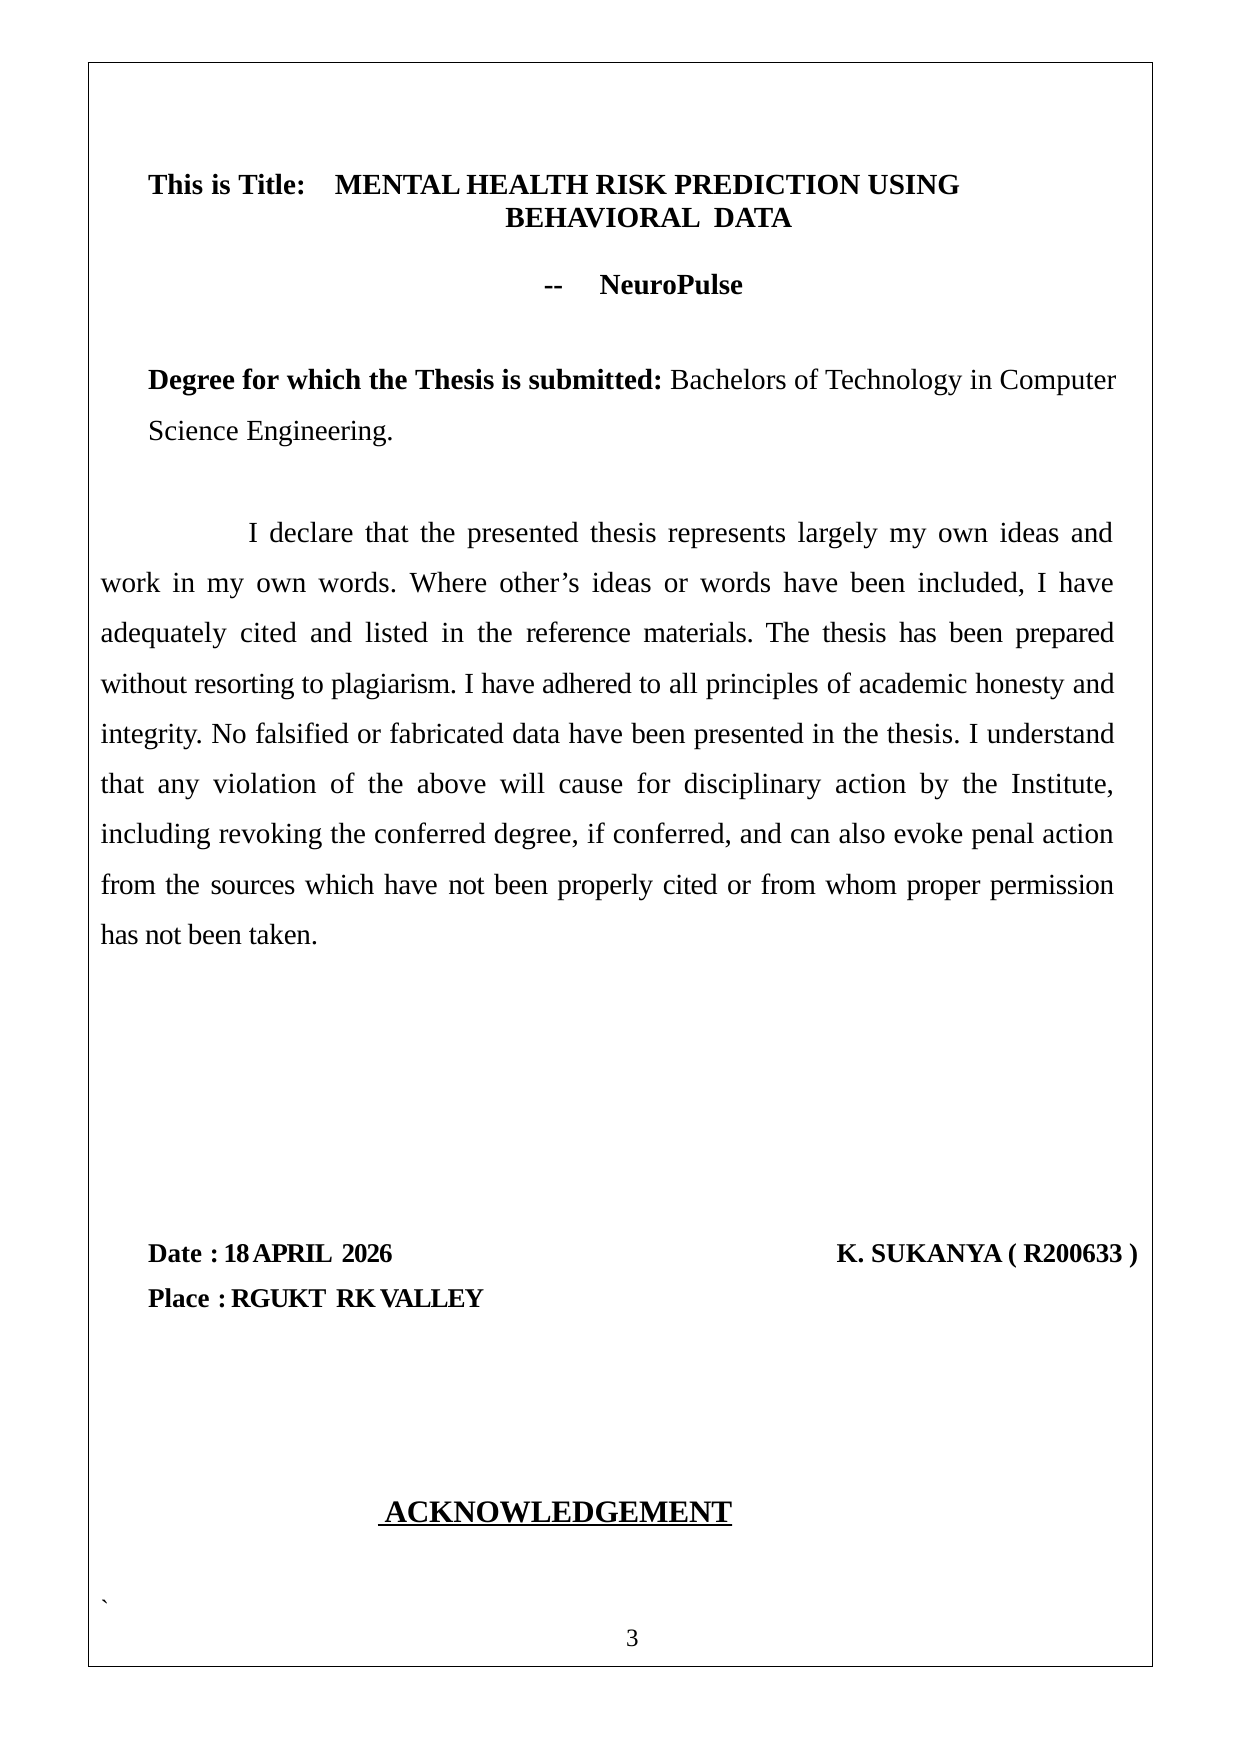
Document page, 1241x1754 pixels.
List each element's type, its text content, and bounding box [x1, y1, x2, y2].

text -- NeuroPulse [100, 267, 1140, 301]
text BEHAVIORAL DATA [148, 200, 1140, 234]
text Place : RGUKT RK VALLEY [148, 1282, 1140, 1313]
text I declare that the presented thesis represents largely my own ideas and work in my own words. Where other’s ideas or words have been included, I have adequately cited and listed in the reference materials. The thesis has been prepared without resorting to plagiarism. I have adhered to all principles of academic honesty and integrity. No falsified or fabricated data have been presented in the thesis. I understand that any violation of the above will cause for disciplinary action by the Institute, including revoking the conferred degree, if conferred, and can also evoke penal action from the sources which have not been properly cited or from whom proper permission has not been taken. [100, 515, 1114, 951]
subtitle ACKNOWLEDGEMENT [100, 1493, 1009, 1529]
text This is Title: MENTAL HEALTH RISK PREDICTION USING [148, 167, 1140, 200]
text Date : 18 APRIL 2026 K. SUKANYA ( R200633 ) [148, 1237, 1140, 1268]
text Degree for which the Thesis is submitted: Bachelors of Technology in Computer Science Engineering. [148, 362, 1140, 446]
